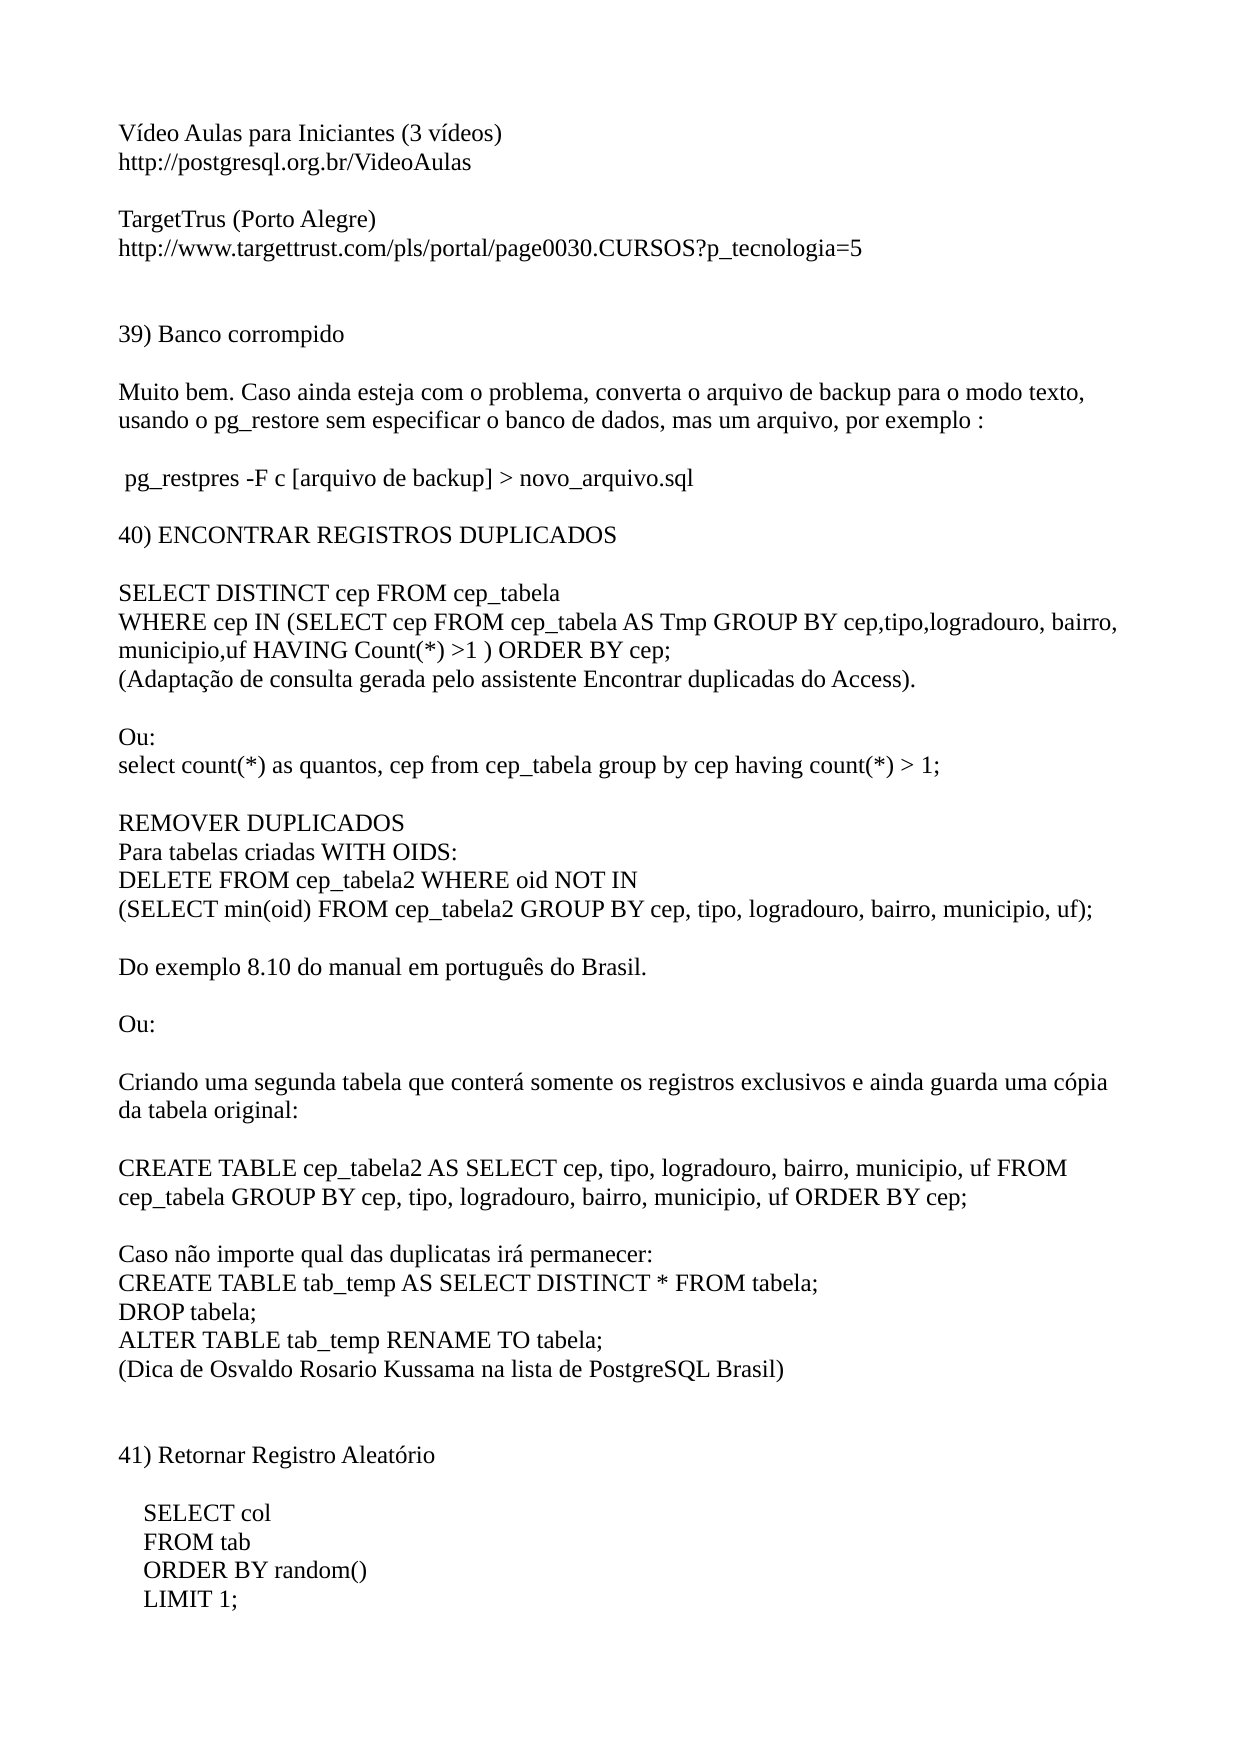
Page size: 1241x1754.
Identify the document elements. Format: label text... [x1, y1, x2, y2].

text Vídeo Aulas para Iniciantes (3 vídeos) http://postgresql.org.br/VideoAulas TargetTrus (Porto Alegre) http://www.targettrust.com/pls/portal/page0030.CURSOS?p_tecnologia=5 39) Banco corrompido Muito bem. Caso ainda esteja com o problema, converta o arquivo de backup para o modo texto, usando o pg_restore sem especificar o banco de dados, mas um arquivo, por exemplo : pg_restpres -F c [arquivo de backup] > novo_arquivo.sql 40) ENCONTRAR REGISTROS DUPLICADOS SELECT DISTINCT cep FROM cep_tabela WHERE cep IN (SELECT cep FROM cep_tabela AS Tmp GROUP BY cep,tipo,logradouro, bairro, municipio,uf HAVING Count(*) >1 ) ORDER BY cep; (Adaptação de consulta gerada pelo assistente Encontrar duplicadas do Access). Ou: select count(*) as quantos, cep from cep_tabela group by cep having count(*) > 1; REMOVER DUPLICADOS Para tabelas criadas WITH OIDS: DELETE FROM cep_tabela2 WHERE oid NOT IN (SELECT min(oid) FROM cep_tabela2 GROUP BY cep, tipo, logradouro, bairro, municipio, uf); Do exemplo 8.10 do manual em português do Brasil. Ou: Criando uma segunda tabela que conterá somente os registros exclusivos e ainda guarda uma cópia da tabela original: CREATE TABLE cep_tabela2 AS SELECT cep, tipo, logradouro, bairro, municipio, uf FROM cep_tabela GROUP BY cep, tipo, logradouro, bairro, municipio, uf ORDER BY cep; Caso não importe qual das duplicatas irá permanecer: CREATE TABLE tab_temp AS SELECT DISTINCT * FROM tabela; DROP tabela; ALTER TABLE tab_temp RENAME TO tabela; (Dica de Osvaldo Rosario Kussama na lista de PostgreSQL Brasil) 41) Retornar Registro Aleatório SELECT col FROM tab ORDER BY random() LIMIT 1; [118, 118, 1122, 1613]
